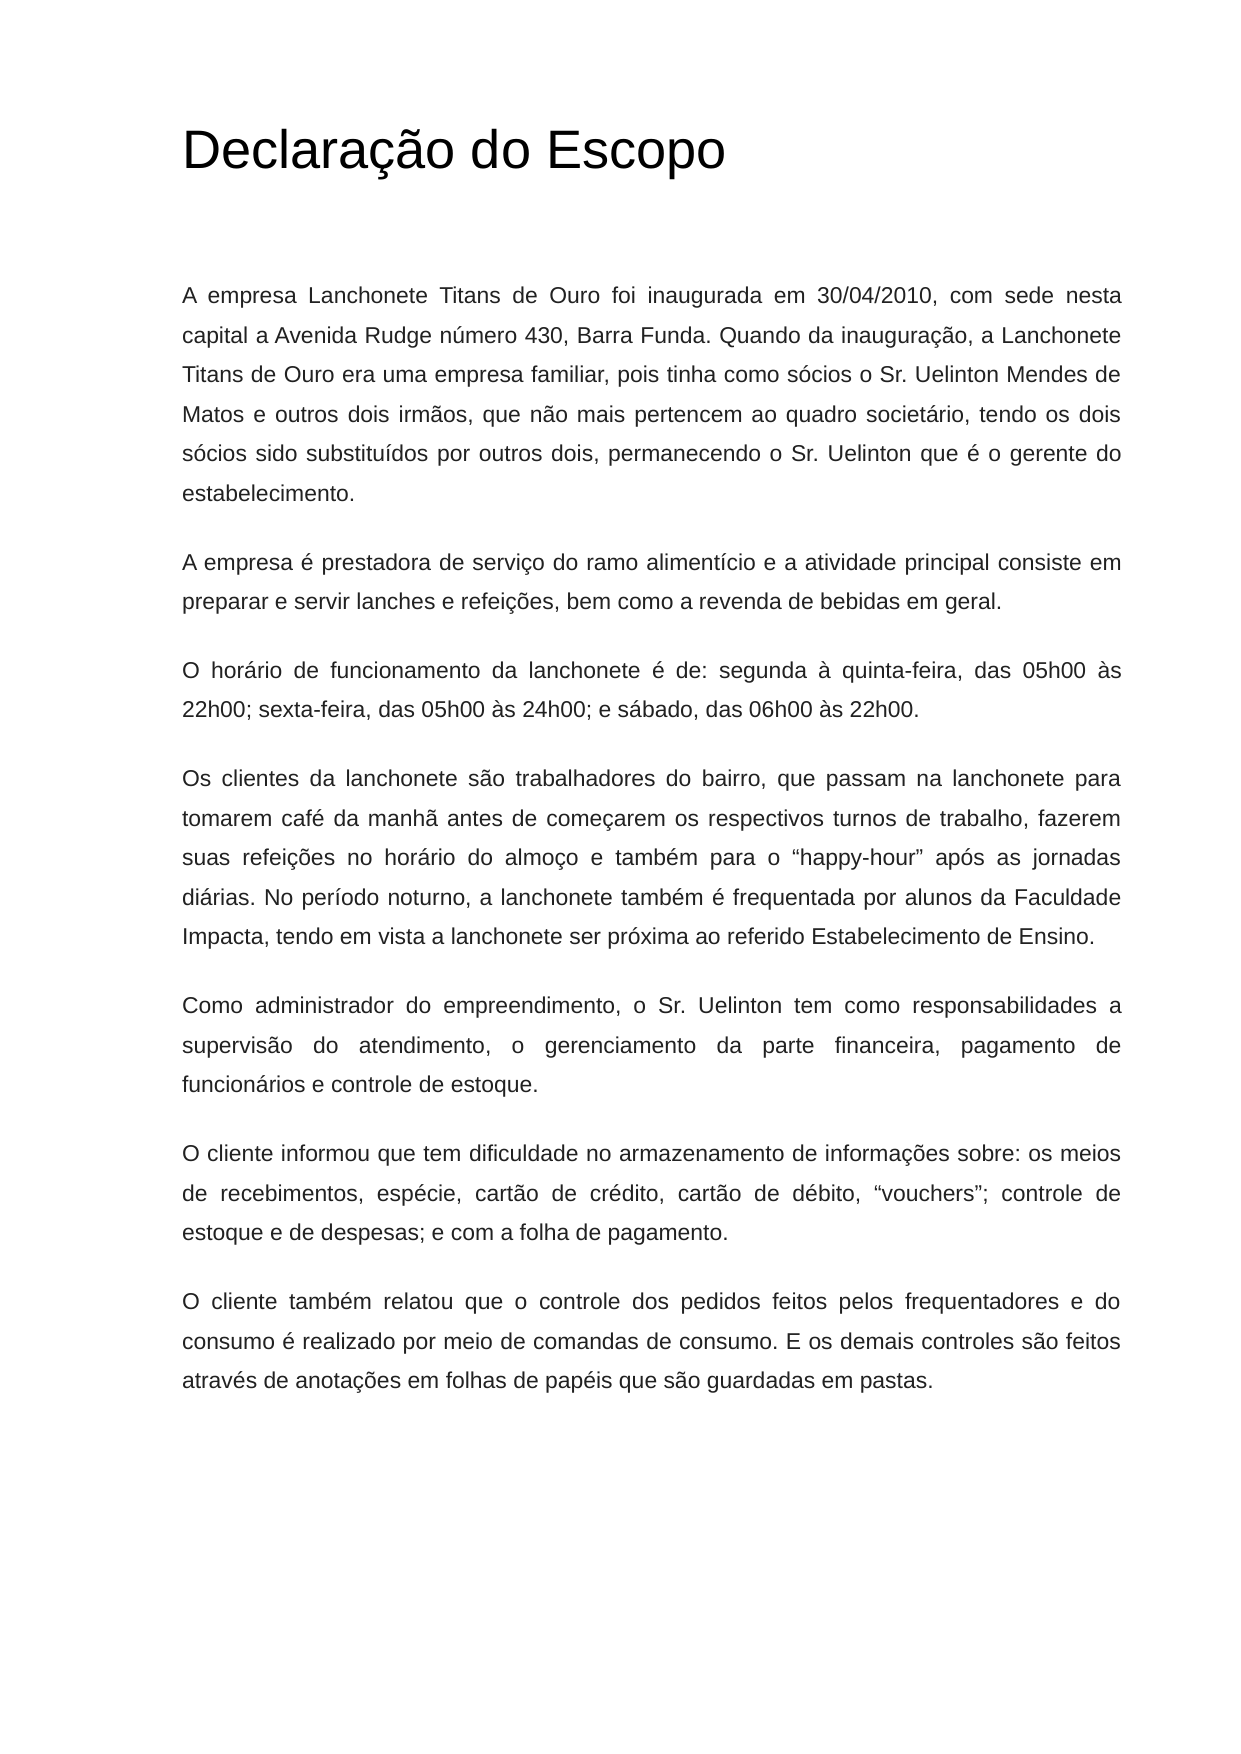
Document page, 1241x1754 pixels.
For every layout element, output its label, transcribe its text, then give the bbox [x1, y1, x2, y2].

text A empresa Lanchonete Titans de Ouro foi inaugurada em 30/04/2010, com sede nesta capital a Avenida Rudge número 430, Barra Funda. Quando da inauguração, a Lanchonete Titans de Ouro era uma empresa familiar, pois tinha como sócios o Sr. Uelinton Mendes de Matos e outros dois irmãos, que não mais pertencem ao quadro societário, tendo os dois sócios sido substituídos por outros dois, permanecendo o Sr. Uelinton que é o gerente do estabelecimento. [182, 282, 1122, 506]
subtitle Declaração do Escopo [182, 118, 1122, 180]
text O cliente informou que tem dificuldade no armazenamento de informações sobre: os meios de recebimentos, espécie, cartão de crédito, cartão de débito, “vouchers”; controle de estoque e de despesas; e com a folha de pagamento. [182, 1140, 1122, 1246]
text A empresa é prestadora de serviço do ramo alimentício e a atividade principal consiste em preparar e servir lanches e refeições, bem como a revenda de bebidas em geral. [182, 548, 1122, 614]
text Os clientes da lanchonete são trabalhadores do bairro, que passam na lanchonete para tomarem café da manhã antes de começarem os respectivos turnos de trabalho, fazerem suas refeições no horário do almoço e também para o “happy-hour” após as jornadas diárias. No período noturno, a lanchonete também é frequentada por alunos da Faculdade Impacta, tendo em vista a lanchonete ser próxima ao referido Estabelecimento de Ensino. [182, 765, 1122, 950]
text O horário de funcionamento da lanchonete é de: segunda à quinta-feira, das 05h00 às 22h00; sexta-feira, das 05h00 às 24h00; e sábado, das 06h00 às 22h00. [182, 657, 1122, 723]
text O cliente também relatou que o controle dos pedidos feitos pelos frequentadores e do consumo é realizado por meio de comandas de consumo. E os demais controles são feitos através de anotações em folhas de papéis que são guardadas em pastas. [182, 1288, 1122, 1393]
text Como administrador do empreendimento, o Sr. Uelinton tem como responsabilidades a supervisão do atendimento, o gerenciamento da parte financeira, pagamento de funcionários e controle de estoque. [182, 992, 1122, 1098]
